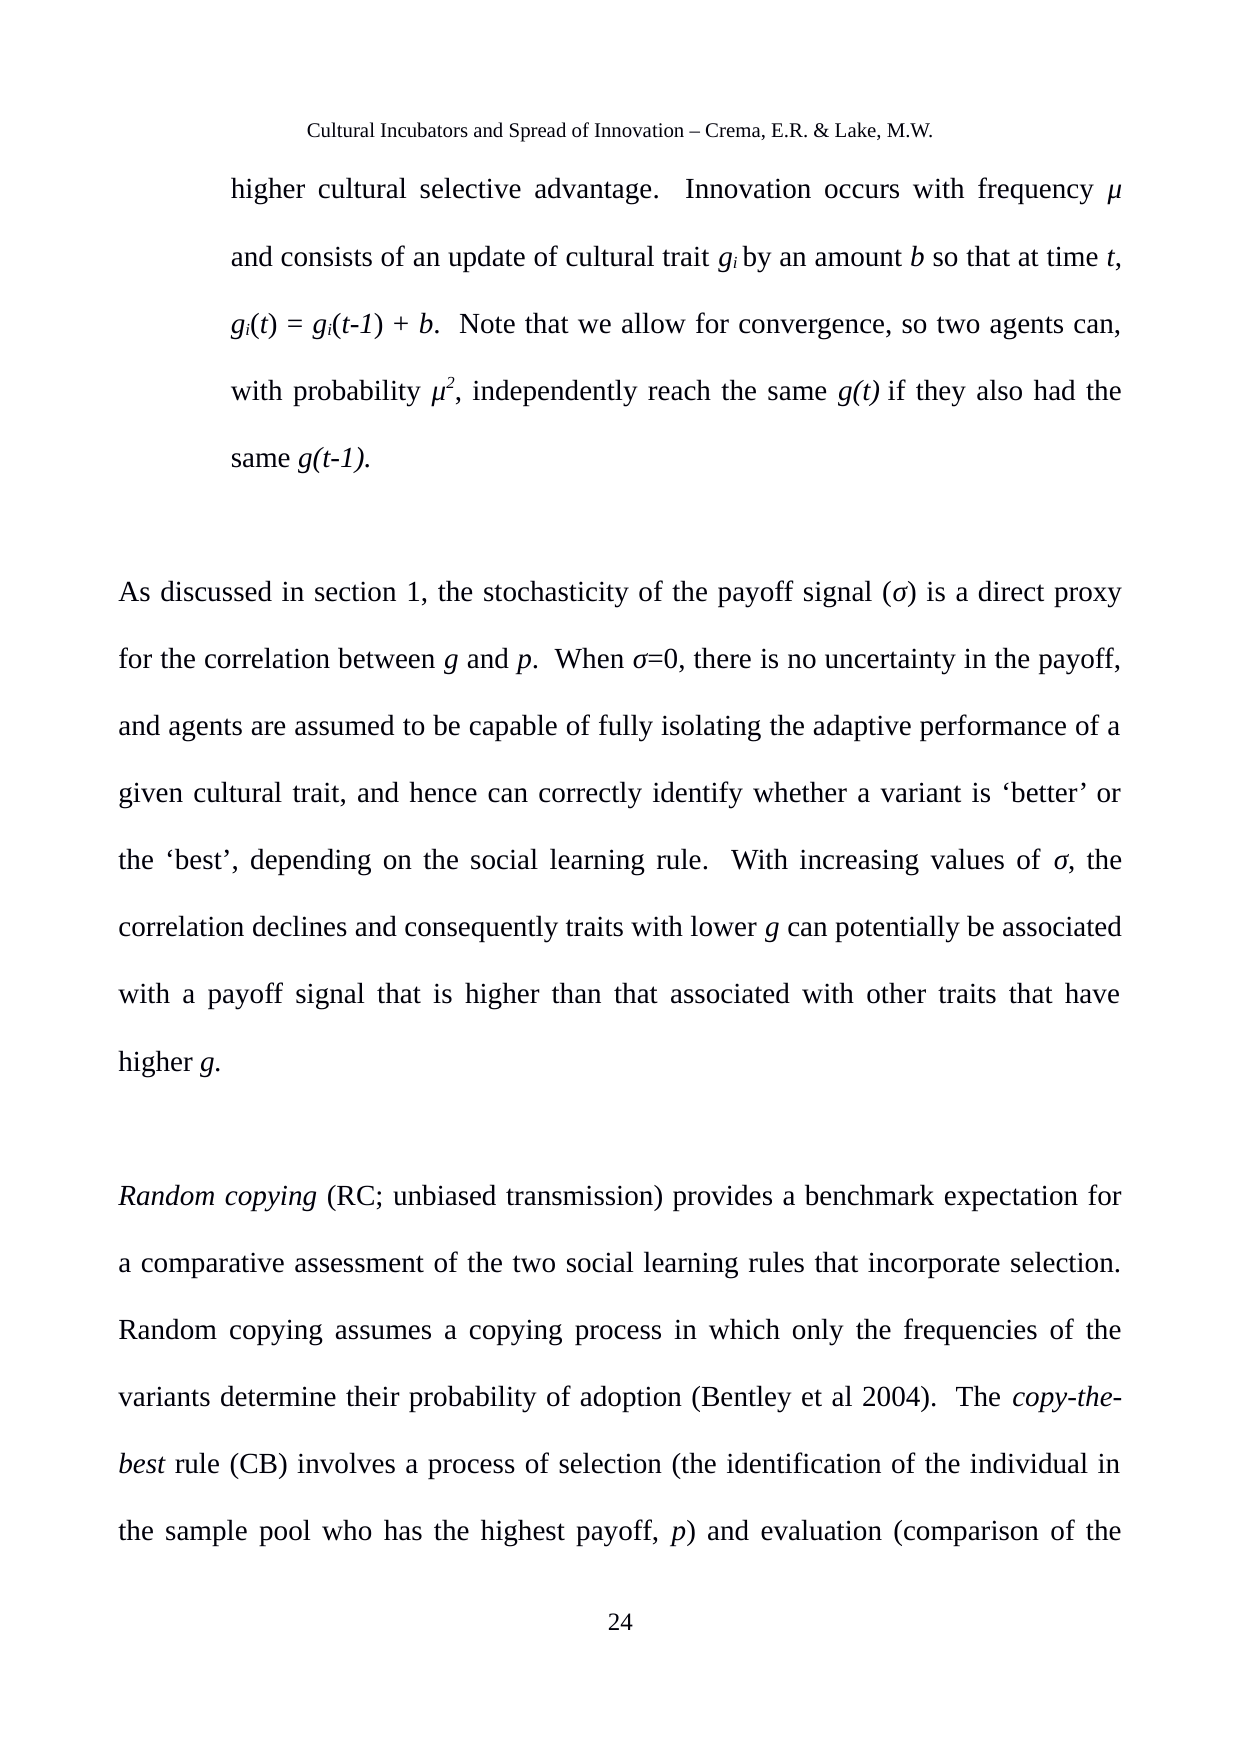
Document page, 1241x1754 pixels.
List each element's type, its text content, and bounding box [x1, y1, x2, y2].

text As discussed in section 1, the stochasticity of the payoff signal (σ) is a direct proxy for the correlation between g and p. When σ=0, there is no uncertainty in the payoff, and agents are assumed to be capable of fully isolating the adaptive performance of a given cultural trait, and hence can correctly identify whether a variant is ‘better’ or the ‘best’, depending on the social learning rule. With increasing values of σ, the correlation declines and consequently traits with lower g can potentially be associated with a payoff signal that is higher than that associated with other traits that have higher g. [118, 574, 1122, 1077]
text Random copying (RC; unbiased transmission) provides a benchmark expectation for a comparative assessment of the two social learning rules that incorporate selection. Random copying assumes a copying process in which only the frequencies of the variants determine their probability of adoption (Bentley et al 2004). The copy-the-best rule (CB) involves a process of selection (the identification of the individual in the sample pool who has the highest payoff, p) and evaluation (comparison of the [118, 1178, 1122, 1547]
list higher cultural selective advantage. Innovation occurs with frequency μ and consists of an update of cultural trait gi by an amount b so that at time t, gi(t) = gi(t-1) + b. Note that we allow for convergence, so two agents can, with probability μ2, independently reach the same g(t) if they also had the same g(t-1). [193, 172, 1122, 473]
